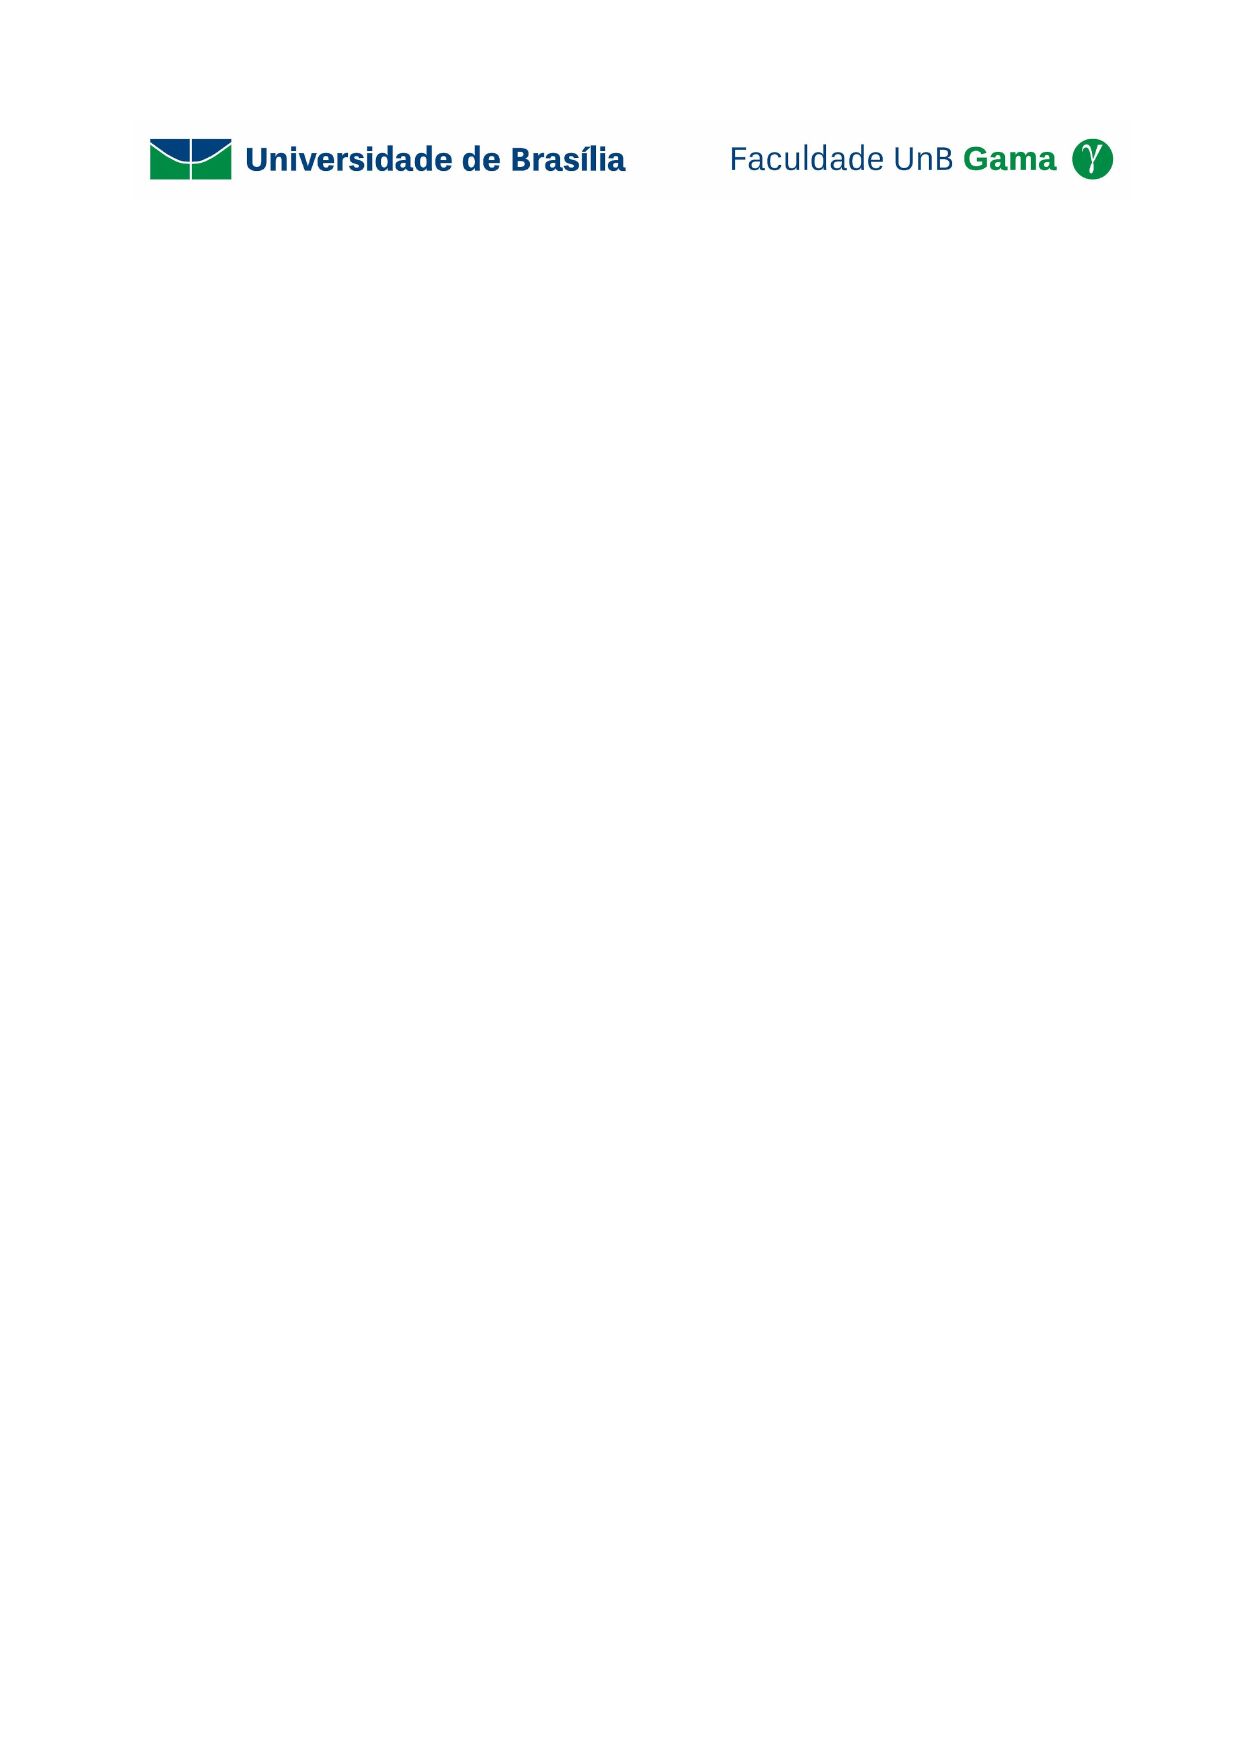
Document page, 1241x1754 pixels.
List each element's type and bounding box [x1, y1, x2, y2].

picture [129, 118, 1134, 200]
